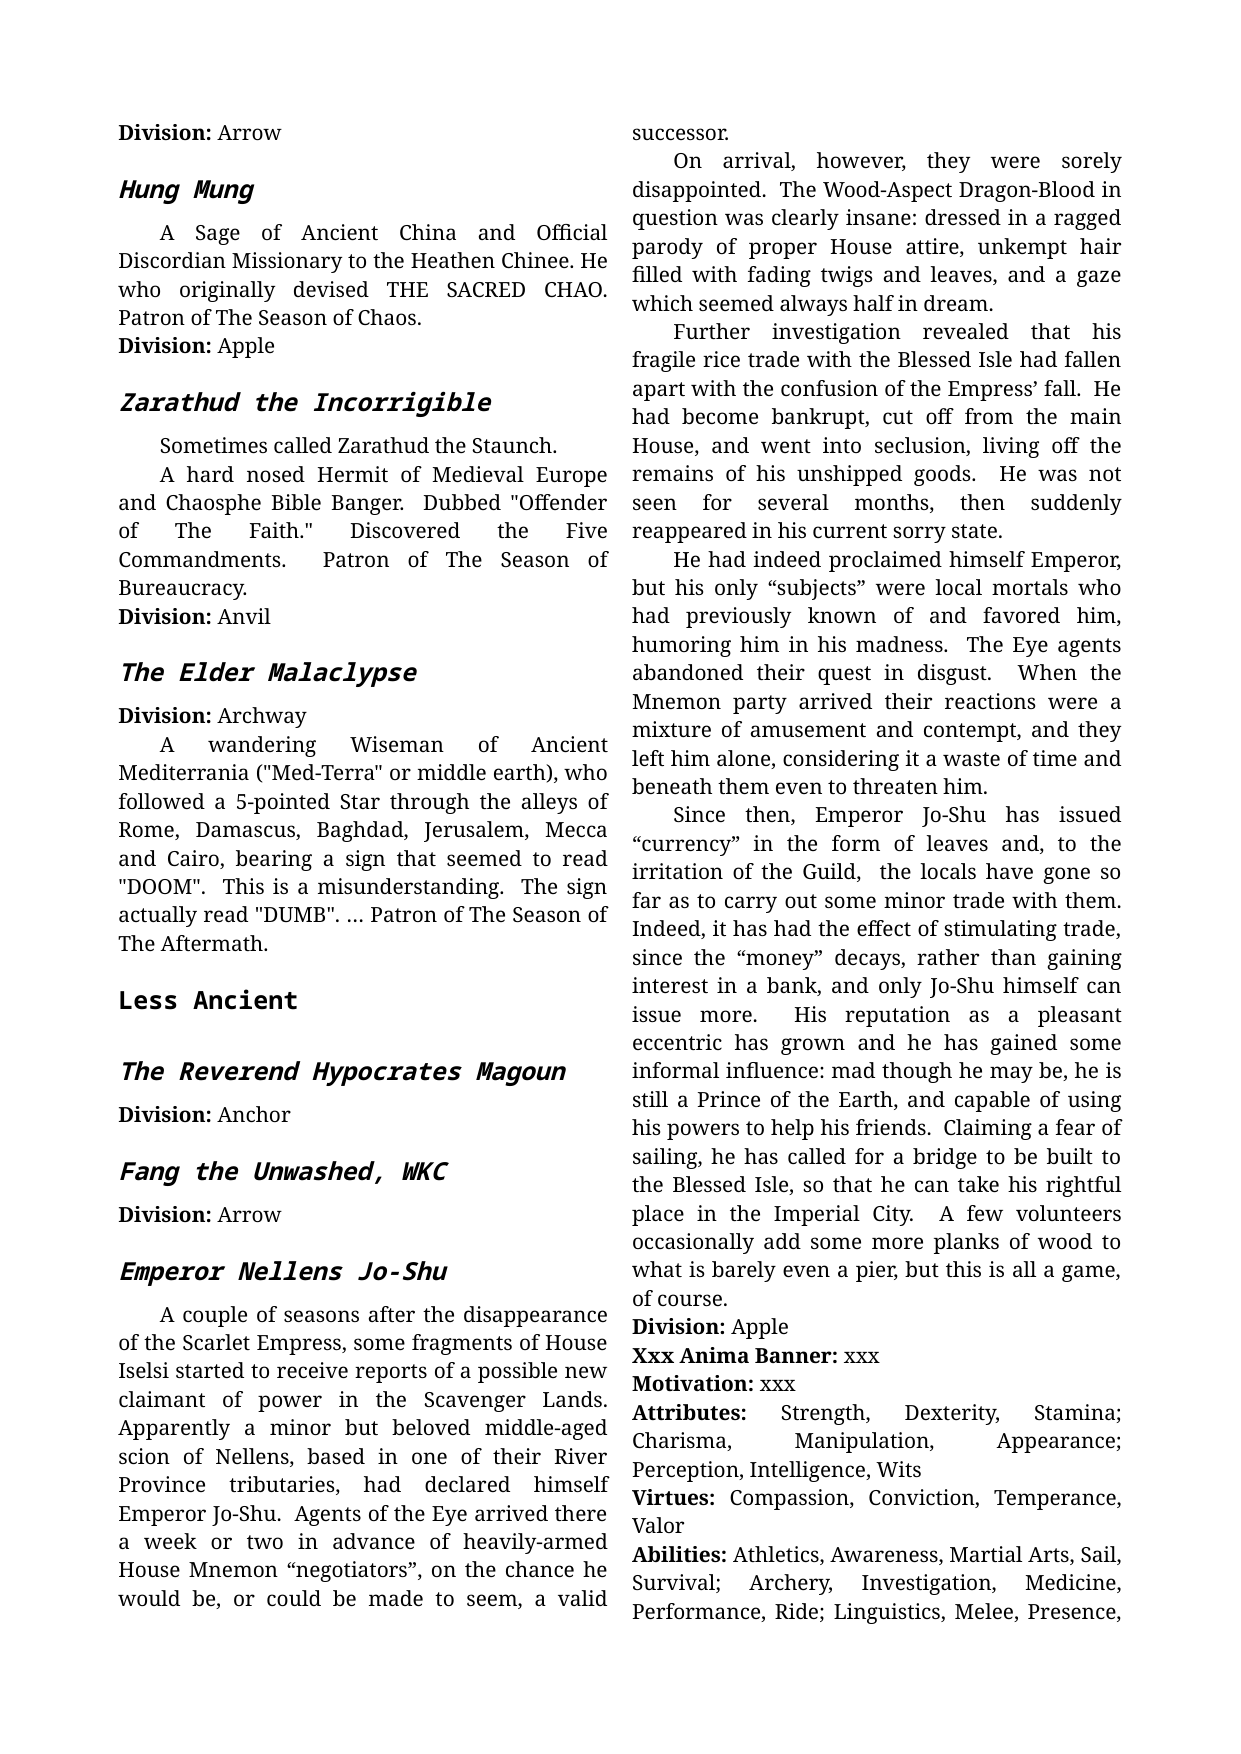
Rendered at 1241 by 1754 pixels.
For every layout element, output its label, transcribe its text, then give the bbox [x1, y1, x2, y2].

text A wandering Wiseman of Ancient Mediterrania ("Med-Terra" or middle earth), who followed a 5-pointed Star through the alleys of Rome, Damascus, Baghdad, Jerusalem, Mecca and Cairo, bearing a sign that seemed to read "DOOM". This is a misunderstanding. The sign actually read "DUMB". … Patron of The Season of The Aftermath. [118, 730, 608, 957]
subtitle The Elder Malaclypse [118, 655, 608, 689]
subtitle Zarathud the Incorrigible [118, 385, 608, 419]
text Xxx Anima Banner: xxx [632, 1341, 1122, 1369]
text successor. [632, 118, 1122, 147]
text A couple of seasons after the disappearance of the Scarlet Empress, some fragments of House Iselsi started to receive reports of a possible new claimant of power in the Scavenger Lands. Apparently a minor but beloved middle-aged scion of Nellens, based in one of their River Province tributaries, had declared himself Emperor Jo-Shu. Agents of the Eye arrived there a week or two in advance of heavily-armed House Mnemon “negotiators”, on the chance he would be, or could be made to seem, a valid [118, 1300, 608, 1612]
text Division: Arrow [118, 118, 608, 147]
subtitle Fang the Unwashed, WKC [118, 1154, 608, 1187]
text Since then, Emperor Jo-Shu has issued “currency” in the form of leaves and, to the irritation of the Guild, the locals have gone so far as to carry out some minor trade with them. Indeed, it has had the effect of stimulating trade, since the “money” decays, rather than gaining interest in a bank, and only Jo-Shu himself can issue more. His reputation as a pleasant eccentric has grown and he has gained some informal influence: mad though he may be, he is still a Prince of the Earth, and capable of using his powers to help his friends. Claiming a fear of sailing, he has called for a bridge to be built to the Blessed Isle, so that he can take his rightful place in the Imperial City. A few volunteers occasionally add some more planks of wood to what is barely even a pier, but this is all a game, of course. [632, 801, 1122, 1312]
text Further investigation revealed that his fragile rice trade with the Blessed Isle had fallen apart with the confusion of the Empress’ fall. He had become bankrupt, cut off from the main House, and went into seclusion, living off the remains of his unshipped goods. He was not seen for several months, then suddenly reappeared in his current sorry state. [632, 317, 1122, 545]
text Sometimes called Zarathud the Staunch. [118, 431, 608, 460]
text Abilities: Athletics, Awareness, Martial Arts, Sail, Survival; Archery, Investigation, Medicine, Performance, Ride; Linguistics, Melee, Presence, [632, 1540, 1122, 1625]
text Attributes: Strength, Dexterity, Stamina; Charisma, Manipulation, Appearance; Perception, Intelligence, Wits [632, 1398, 1122, 1483]
text Division: Archway [118, 702, 608, 730]
text Virtues: Compassion, Conviction, Temperance, Valor [632, 1483, 1122, 1540]
text Motivation: xxx [632, 1369, 1122, 1398]
subtitle Emperor Nellens Jo-Shu [118, 1253, 608, 1287]
subtitle The Reverend Hypocrates Magoun [118, 1054, 608, 1088]
text Division: Arrow [118, 1200, 608, 1228]
text He had indeed proclaimed himself Emperor, but his only “subjects” were local mortals who had previously known of and favored him, humoring him in his madness. The Eye agents abandoned their quest in disgust. When the Mnemon party arrived their reactions were a mixture of amusement and contempt, and they left him alone, considering it a waste of time and beneath them even to threaten him. [632, 545, 1122, 801]
subtitle Hung Mung [118, 172, 608, 205]
text Division: Apple [118, 332, 608, 360]
text On arrival, however, they were sorely disappointed. The Wood-Aspect Dragon-Blood in question was clearly insane: dressed in a ragged parody of proper House attire, unkempt hair filled with fading twigs and leaves, and a gaze which seemed always half in dream. [632, 147, 1122, 317]
text A hard nosed Hermit of Medieval Europe and Chaosphe Bible Banger. Dubbed "Offender of The Faith." Discovered the Five Commandments. Patron of The Season of Bureaucracy. [118, 460, 608, 602]
text Division: Anvil [118, 602, 608, 630]
text A Sage of Ancient China and Official Discordian Missionary to the Heathen Chinee. He who originally devised THE SACRED CHAO. Patron of The Season of Chaos. [118, 218, 608, 332]
text Division: Anchor [118, 1100, 608, 1129]
text Division: Apple [632, 1312, 1122, 1341]
subtitle Less Ancient [118, 982, 608, 1017]
